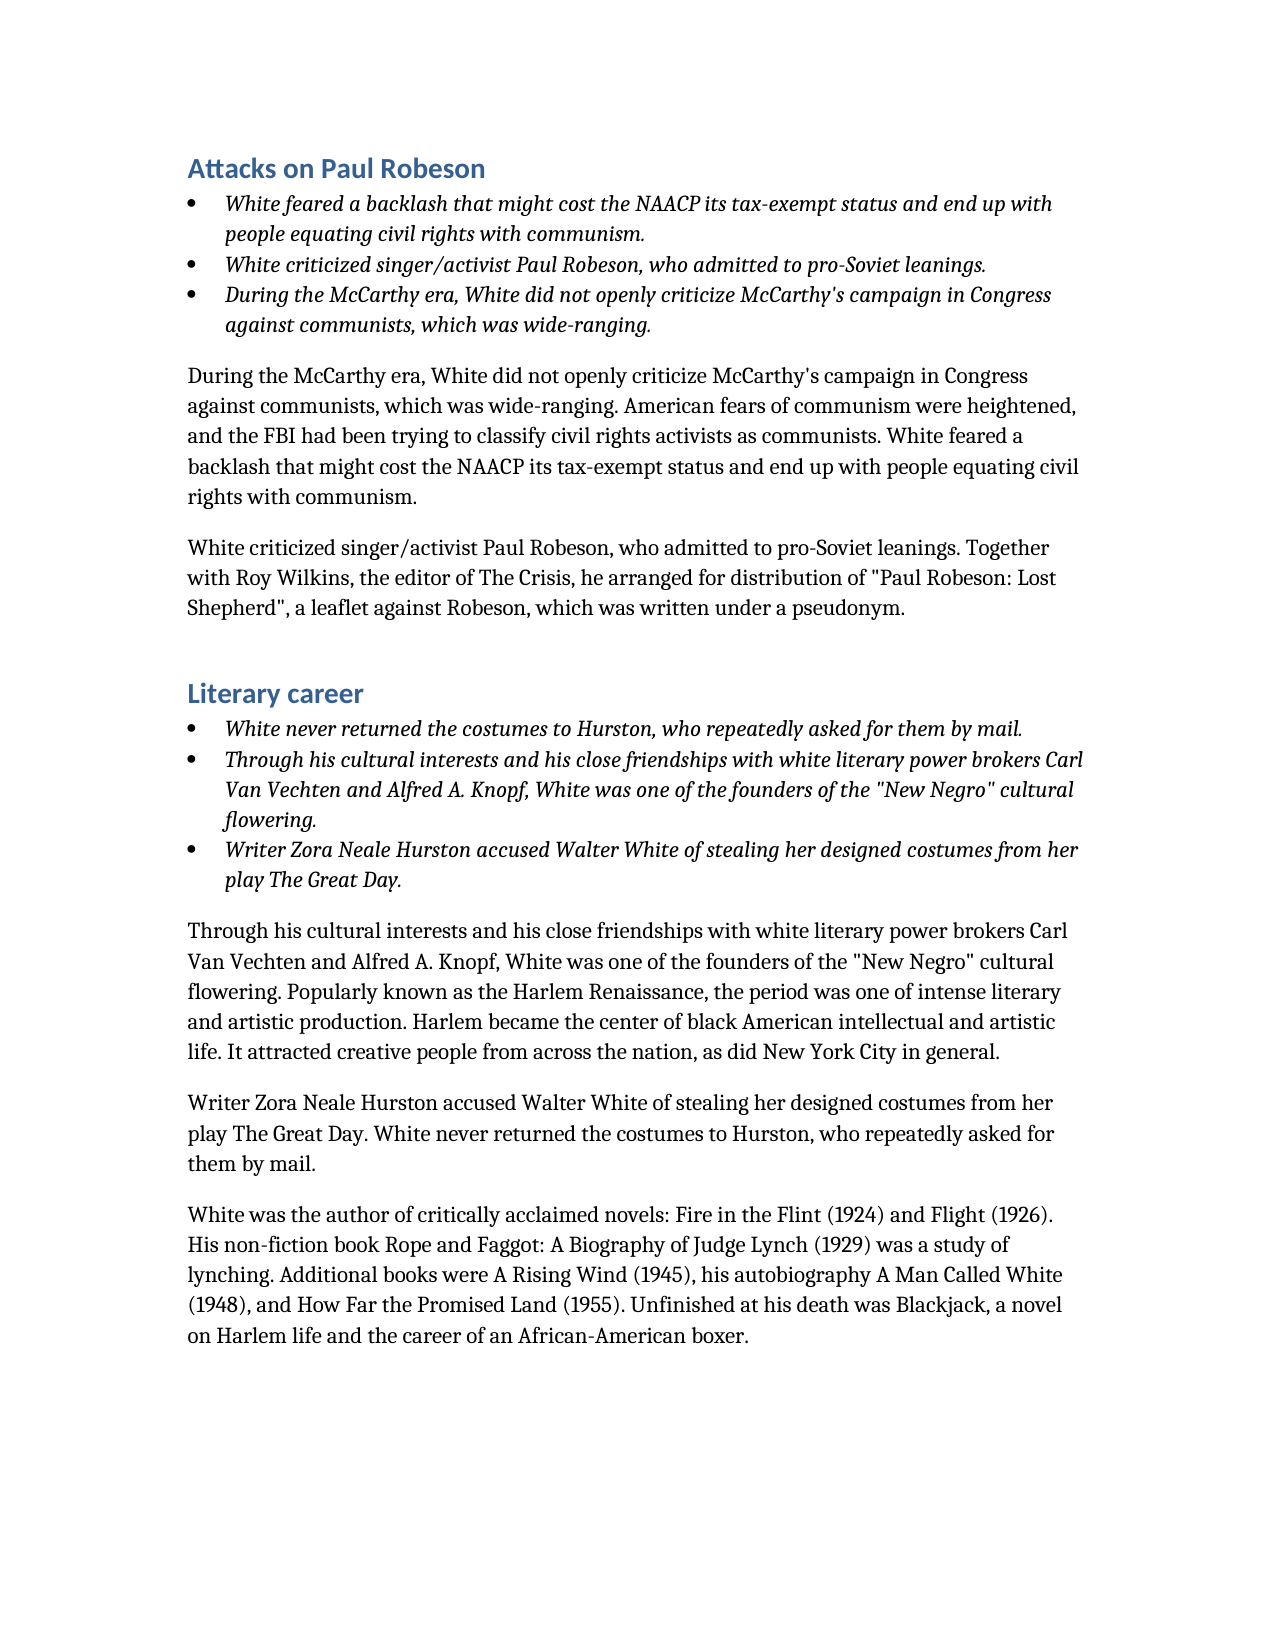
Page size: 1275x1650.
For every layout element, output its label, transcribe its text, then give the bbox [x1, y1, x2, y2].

text During the McCarthy era, White did not openly criticize McCarthy's campaign in Congress against communists, which was wide-ranging. American fears of communism were heightened, and the FBI had been trying to classify civil rights activists as communists. White feared a backlash that might cost the NAACP its tax-exempt status and end up with people equating civil rights with communism. [187, 363, 1087, 510]
subtitle Literary career [187, 675, 1087, 711]
text Writer Zora Neale Hurston accused Walter White of stealing her designed costumes from her play The Great Day. White never returned the costumes to Hurston, who repeatedly asked for them by mail. [187, 1090, 1087, 1177]
list White criticized singer/activist Paul Robeson, who admitted to pro-Soviet leanings. [187, 251, 1087, 278]
list White feared a backlash that might cost the NAACP its tax-exempt status and end up with people equating civil rights with communism. [187, 191, 1087, 247]
text White criticized singer/activist Paul Robeson, who admitted to pro-Soviet leanings. Together with Roy Wilkins, the editor of The Crisis, he arranged for distribution of "Paul Robeson: Lost Shepherd", a leaflet against Robeson, which was written under a pseudonym. [187, 535, 1087, 621]
list Writer Zora Neale Hurston accused Walter White of stealing her designed costumes from her play The Great Day. [187, 837, 1087, 894]
text Through his cultural interests and his close friendships with white literary power brokers Carl Van Vechten and Alfred A. Knopf, White was one of the founders of the "New Negro" cultural flowering. Popularly known as the Harlem Renaissance, the period was one of intense literary and artistic production. Harlem became the center of black American intellectual and artistic life. It attracted creative people from across the nation, as did New York City in general. [187, 918, 1087, 1066]
text White was the author of critically acclaimed novels: Fire in the Flint (1924) and Flight (1926). His non-fiction book Rope and Faggot: A Biography of Judge Lynch (1929) was a study of lynching. Additional books were A Rising Wind (1945), his autobiography A Man Called White (1948), and How Far the Promised Land (1955). Unfinished at his death was Blackjack, a novel on Harlem life and the career of an African-American boxer. [187, 1202, 1087, 1349]
list White never returned the costumes to Hurston, who repeatedly asked for them by mail. [187, 716, 1087, 743]
list During the McCarthy era, White did not openly criticize McCarthy's campaign in Congress against communists, which was wide-ranging. [187, 282, 1087, 338]
subtitle Attacks on Paul Robeson [187, 150, 1087, 186]
list Through his cultural interests and his close friendships with white literary power brokers Carl Van Vechten and Alfred A. Knopf, White was one of the founders of the "New Negro" cultural flowering. [187, 746, 1087, 833]
